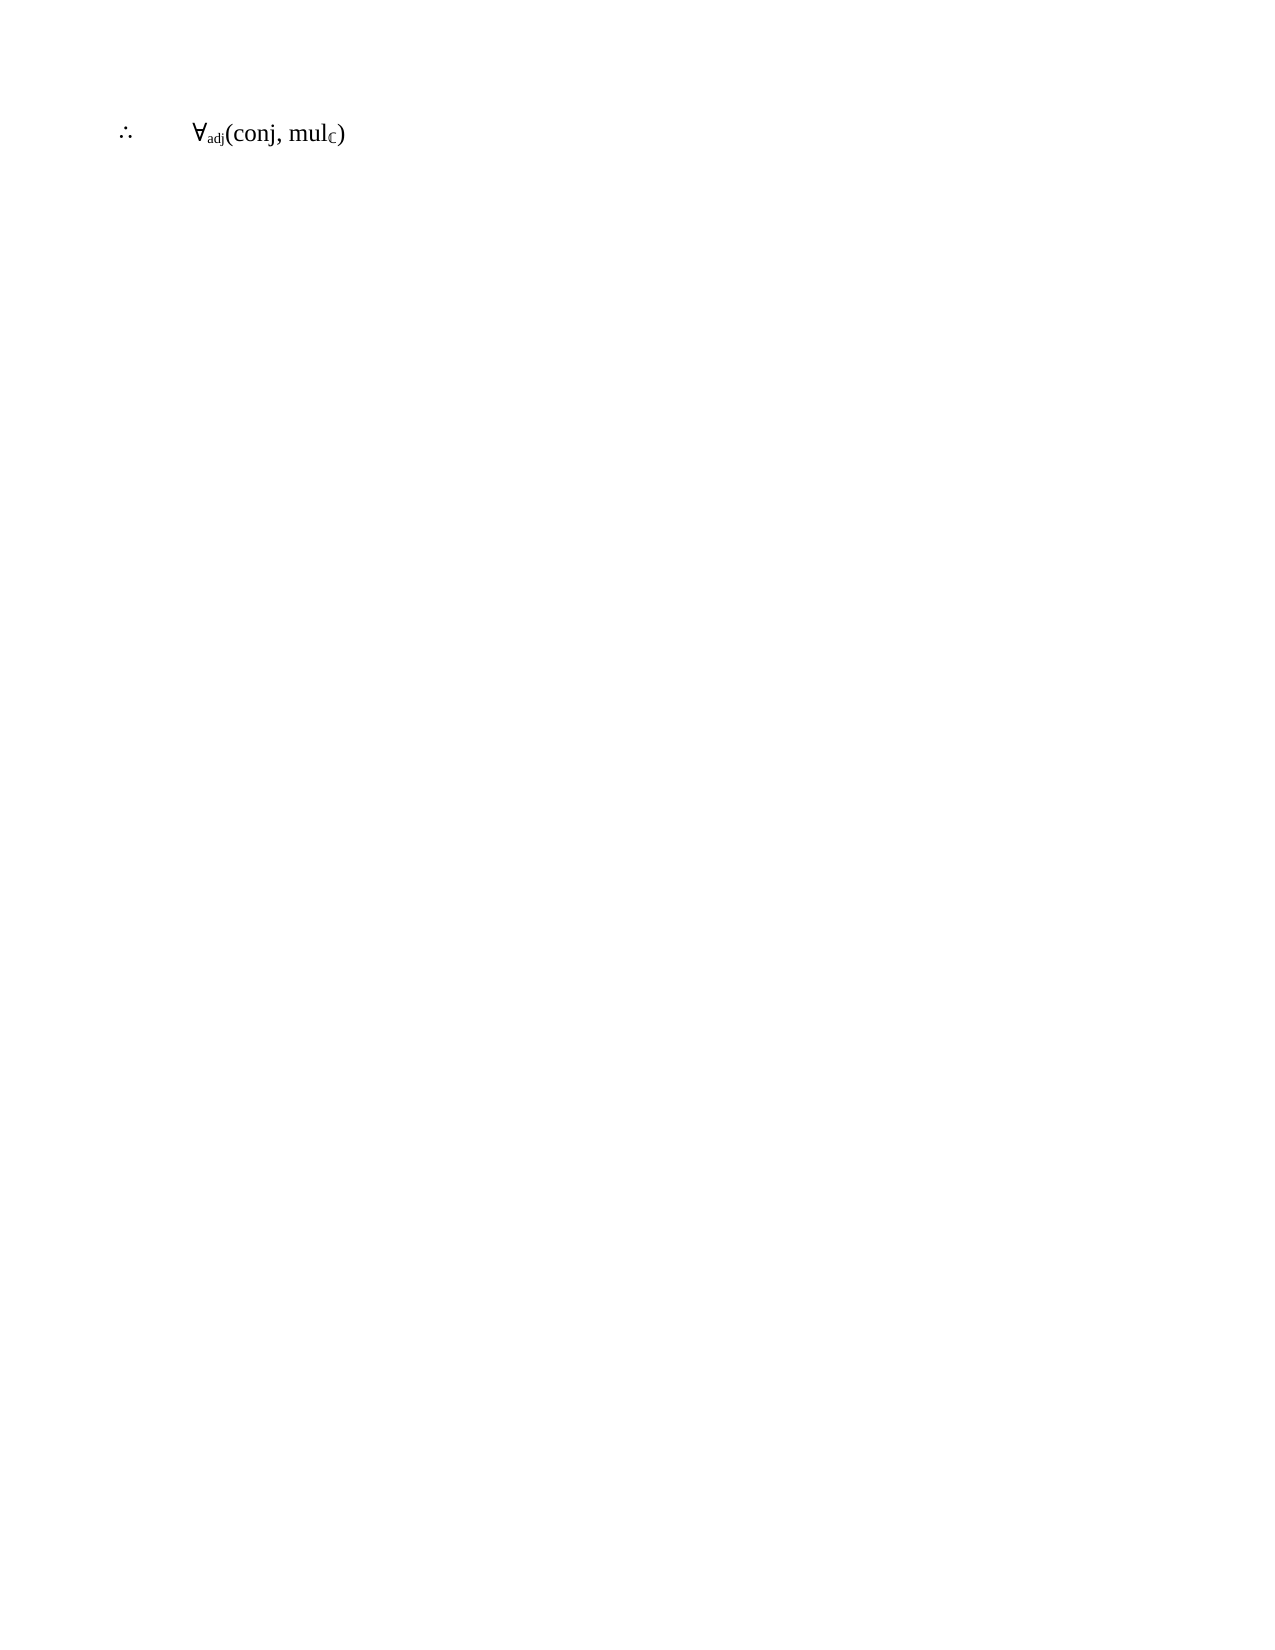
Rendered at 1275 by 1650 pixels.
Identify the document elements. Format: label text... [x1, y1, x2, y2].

text ∴ ∀adj(conj, mulℂ) [118, 118, 1157, 149]
